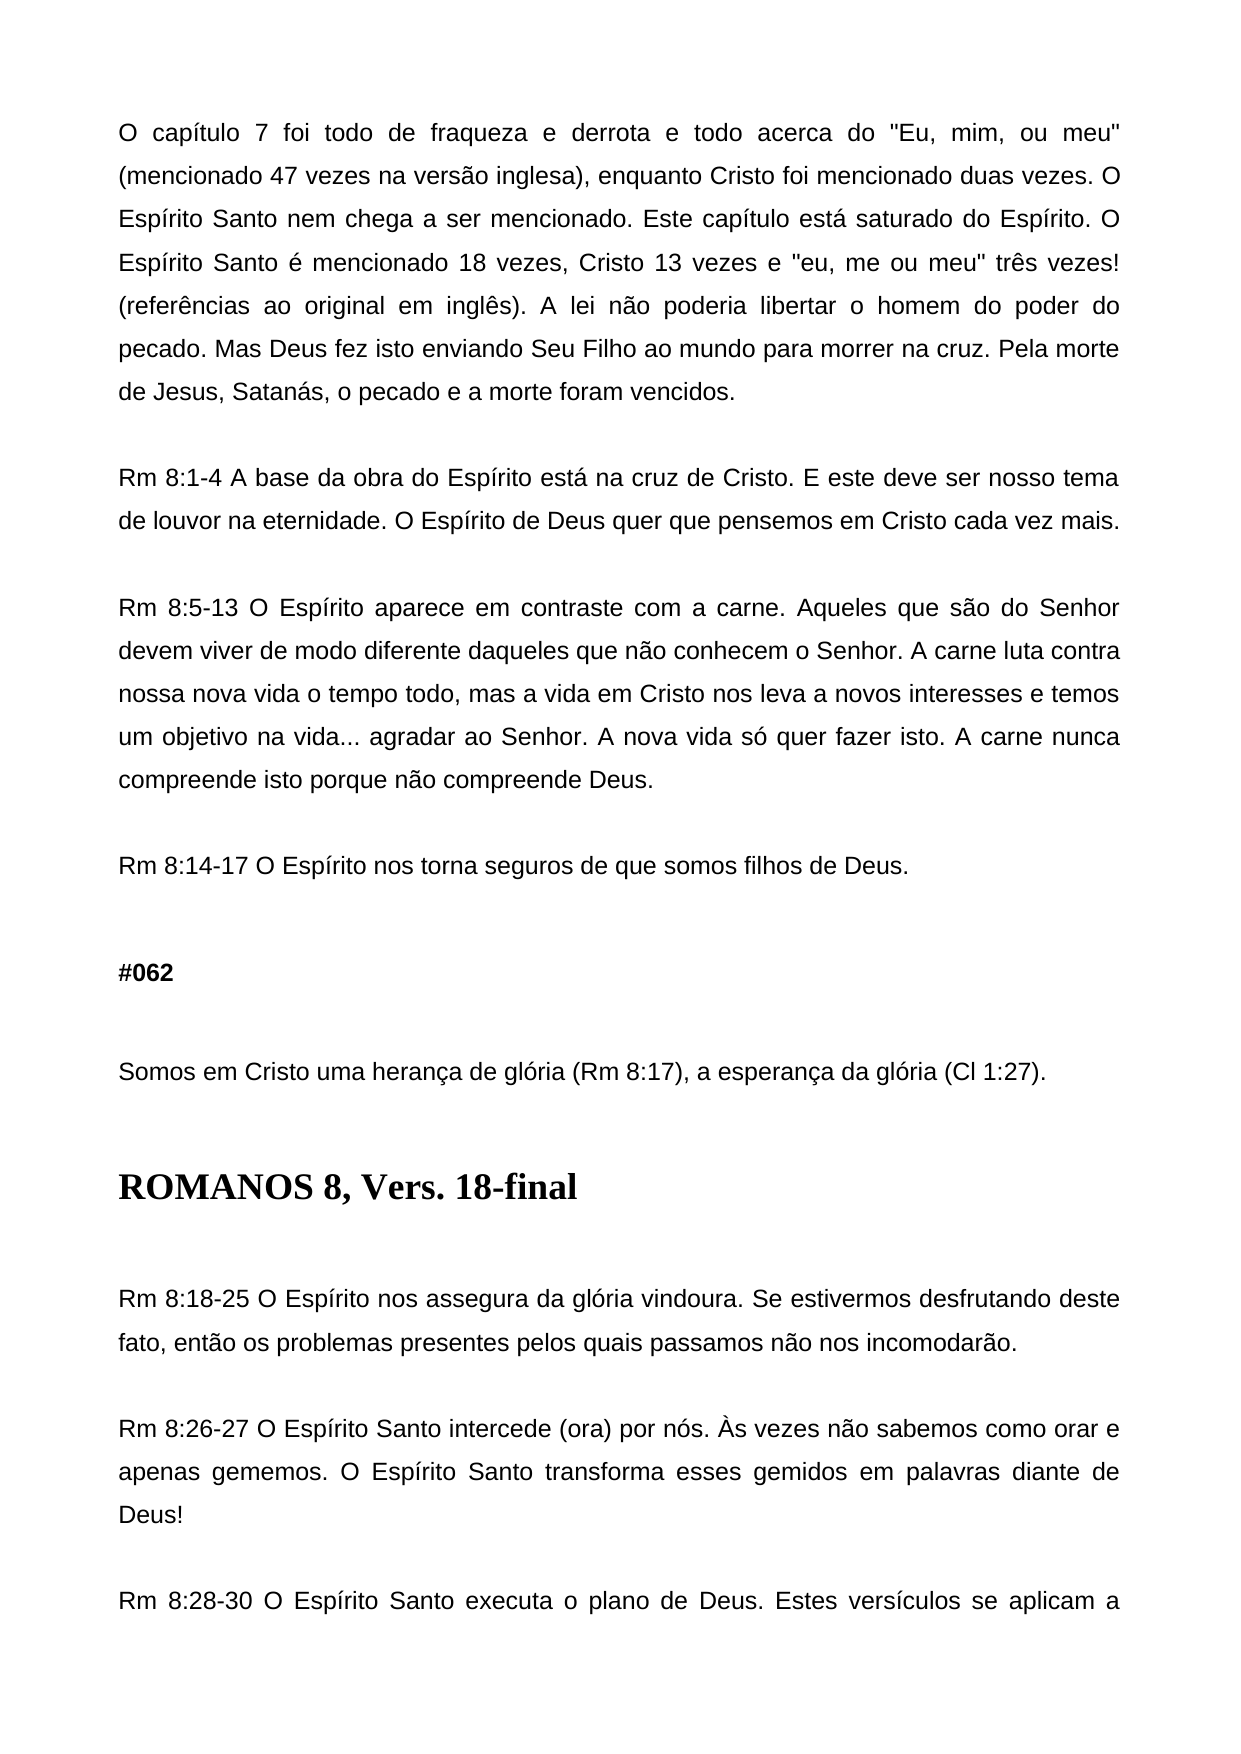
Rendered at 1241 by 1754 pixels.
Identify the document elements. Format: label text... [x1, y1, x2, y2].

text Somos em Cristo uma herança de glória (Rm 8:17), a esperança da glória (Cl 1:27). [118, 1057, 1122, 1086]
subtitle #062 [118, 958, 1122, 987]
text Rm 8:14-17 O Espírito nos torna seguros de que somos filhos de Deus. [118, 851, 1122, 880]
subtitle ROMANOS 8, Vers. 18-final [118, 1164, 1122, 1207]
text Rm 8:28-30 O Espírito Santo executa o plano de Deus. Estes versículos se aplicam a [118, 1586, 1122, 1615]
text O capítulo 7 foi todo de fraqueza e derrota e todo acerca do "Eu, mim, ou meu" (mencionado 47 vezes na versão inglesa), enquanto Cristo foi mencionado duas vezes. O Espírito Santo nem chega a ser mencionado. Este capítulo está saturado do Espírito. O Espírito Santo é mencionado 18 vezes, Cristo 13 vezes e "eu, me ou meu" três vezes! (referências ao original em inglês). A lei não poderia libertar o homem do poder do pecado. Mas Deus fez isto enviando Seu Filho ao mundo para morrer na cruz. Pela morte de Jesus, Satanás, o pecado e a morte foram vencidos. [118, 118, 1122, 406]
text Rm 8:26-27 O Espírito Santo intercede (ora) por nós. Às vezes não sabemos como orar e apenas gememos. O Espírito Santo transforma esses gemidos em palavras diante de Deus! [118, 1414, 1122, 1529]
text Rm 8:18-25 O Espírito nos assegura da glória vindoura. Se estivermos desfrutando deste fato, então os problemas presentes pelos quais passamos não nos incomodarão. [118, 1284, 1122, 1356]
text Rm 8:1-4 A base da obra do Espírito está na cruz de Cristo. E este deve ser nosso tema de louvor na eternidade. O Espírito de Deus quer que pensemos em Cristo cada vez mais. [118, 463, 1122, 535]
text Rm 8:5-13 O Espírito aparece em contraste com a carne. Aqueles que são do Senhor devem viver de modo diferente daqueles que não conhecem o Senhor. A carne luta contra nossa nova vida o tempo todo, mas a vida em Cristo nos leva a novos interesses e temos um objetivo na vida... agradar ao Senhor. A nova vida só quer fazer isto. A carne nunca compreende isto porque não compreende Deus. [118, 592, 1122, 794]
